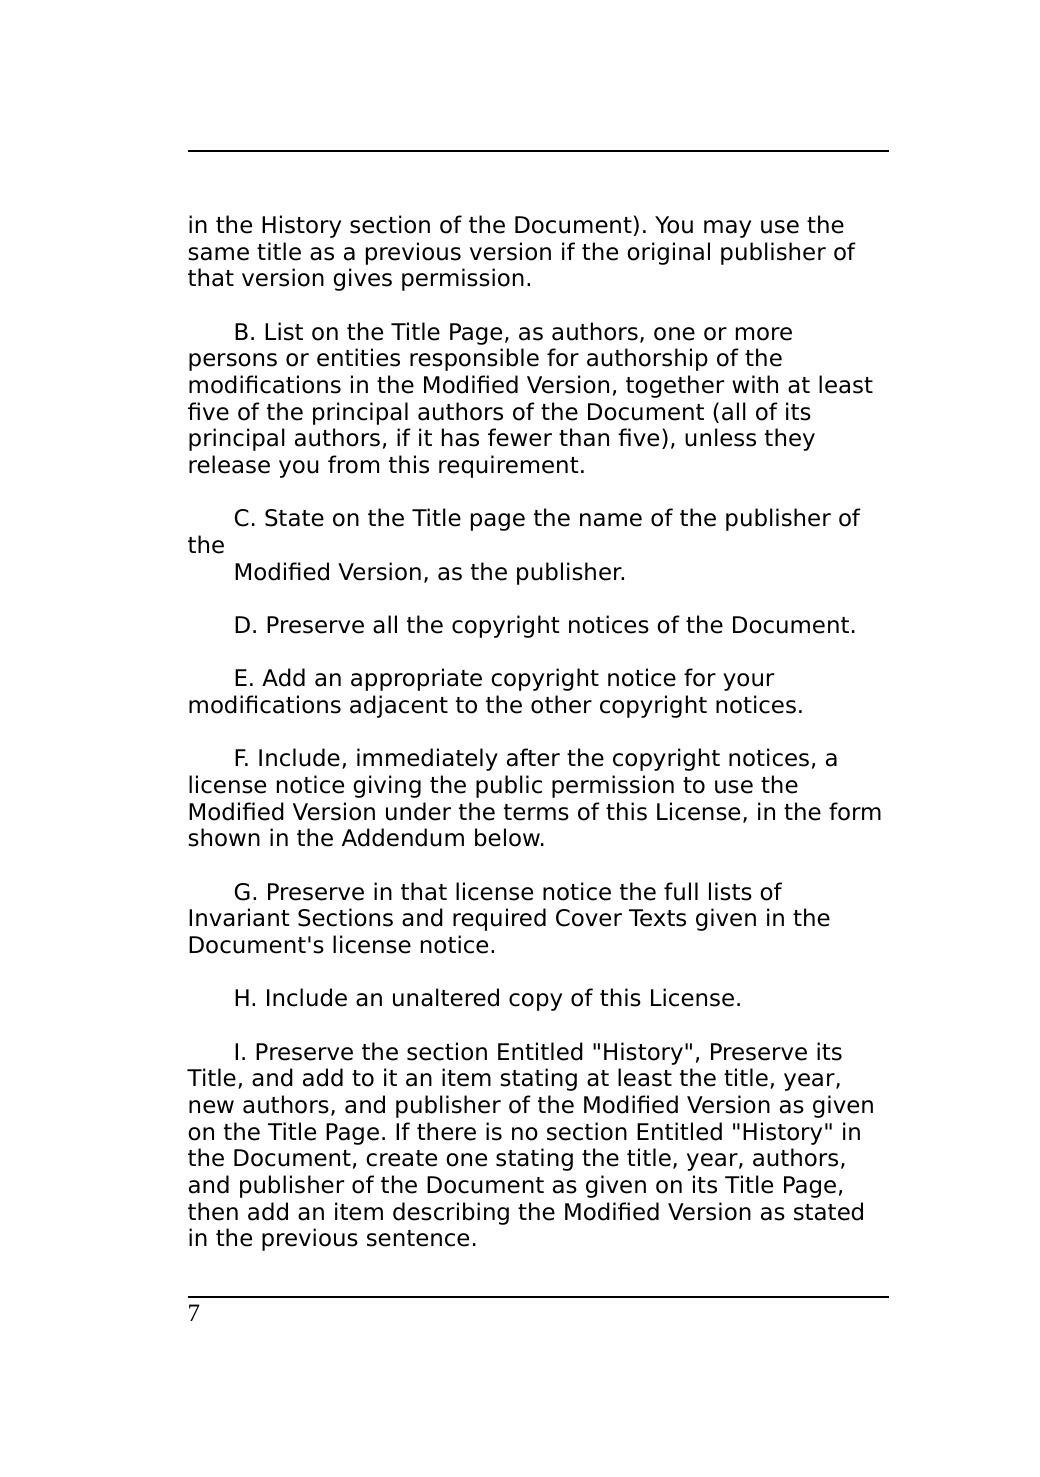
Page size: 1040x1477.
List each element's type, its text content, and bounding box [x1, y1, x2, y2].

text G. Preserve in that license notice the full lists of Invariant Sections and required Cover Texts given in the Document's license notice. [187, 879, 889, 959]
text C. State on the Title page the name of the publisher of the [187, 505, 889, 559]
text H. Include an unaltered copy of this License. [187, 985, 889, 1012]
text B. List on the Title Page, as authors, one or more persons or entities responsible for authorship of the modifications in the Modified Version, together with at least five of the principal authors of the Document (all of its principal authors, if it has fewer than five), unless they release you from this requirement. [187, 319, 889, 479]
text in the History section of the Document). You may use the same title as a previous version if the original publisher of that version gives permission. [187, 212, 889, 292]
text D. Preserve all the copyright notices of the Document. [187, 612, 889, 639]
text Modified Version, as the publisher. [187, 559, 889, 585]
text F. Include, immediately after the copyright notices, a license notice giving the public permission to use the Modified Version under the terms of this License, in the form shown in the Addendum below. [187, 745, 889, 852]
text E. Add an appropriate copyright notice for your modifications adjacent to the other copyright notices. [187, 665, 889, 719]
text I. Preserve the section Entitled "History", Preserve its Title, and add to it an item stating at least the title, year, new authors, and publisher of the Modified Version as given on the Title Page. If there is no section Entitled "History" in the Document, create one stating the title, year, authors, and publisher of the Document as given on its Title Page, then add an item describing the Modified Version as stated in the previous sentence. [187, 1039, 889, 1252]
